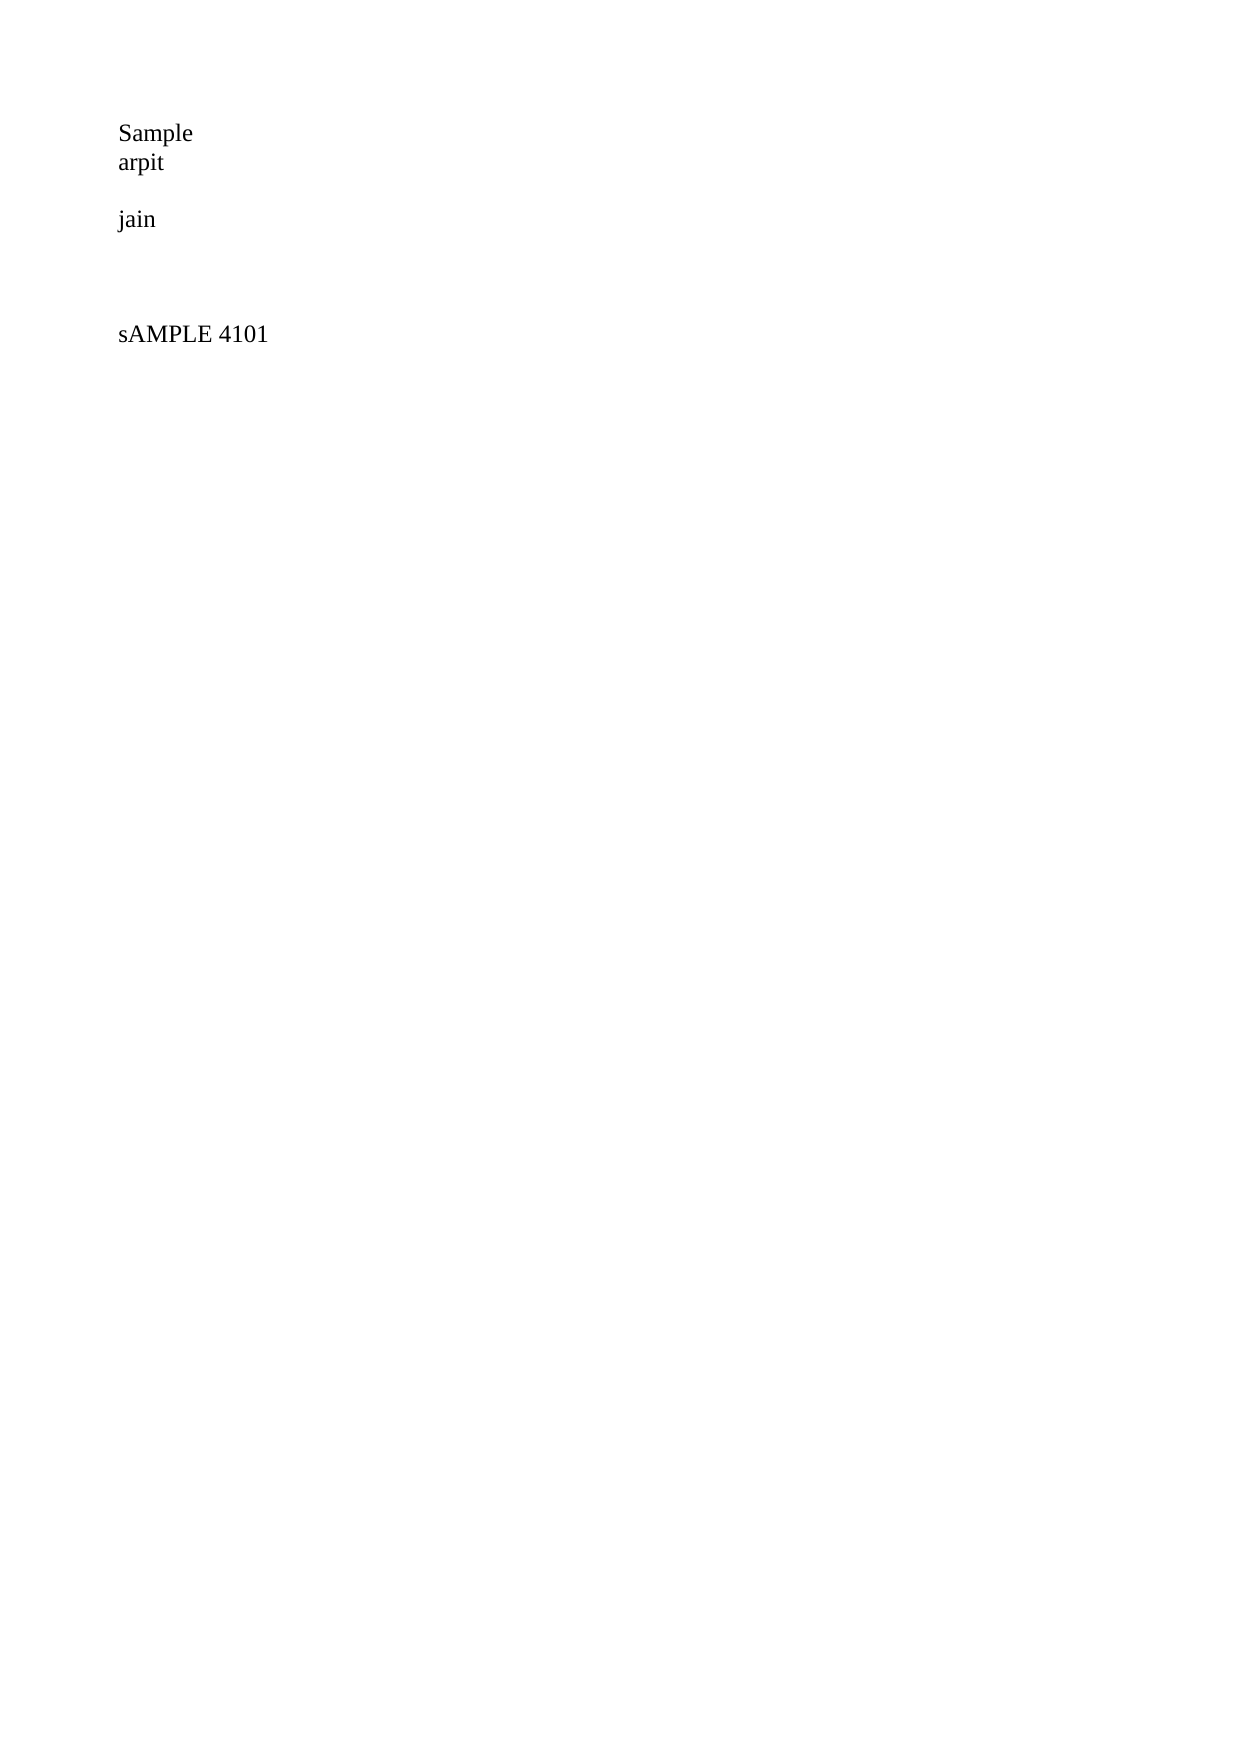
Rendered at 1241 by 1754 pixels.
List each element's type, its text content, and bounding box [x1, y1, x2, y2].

text sAMPLE 4101 [118, 319, 1122, 348]
text arpit [118, 147, 1122, 176]
text Sample [118, 118, 1122, 147]
text jain [118, 204, 1122, 233]
